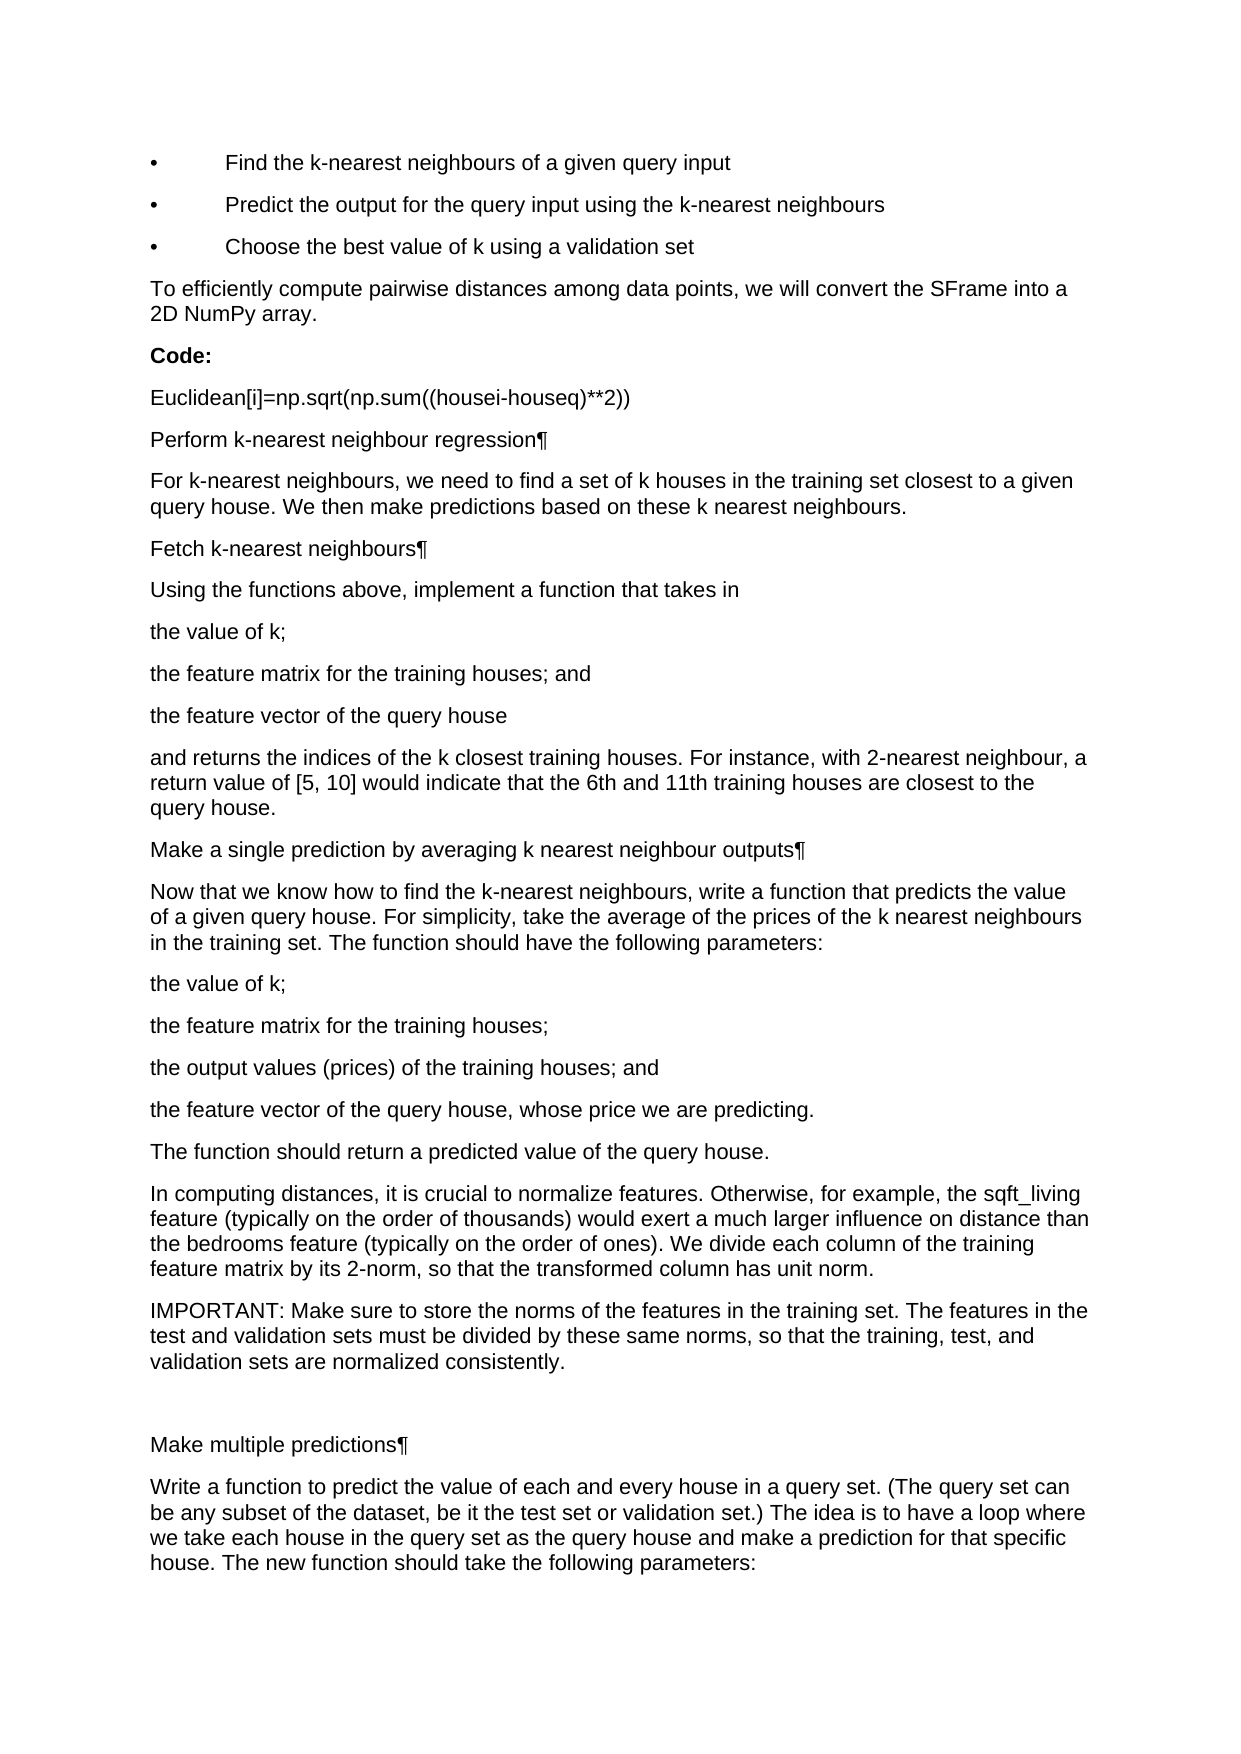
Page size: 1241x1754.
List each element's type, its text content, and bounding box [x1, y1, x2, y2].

text The function should return a predicted value of the query house. [150, 1139, 1090, 1164]
text the value of k; [150, 971, 1090, 996]
text Using the functions above, implement a function that takes in [150, 577, 1090, 602]
text To efficiently compute pairwise distances among data points, we will convert the SFrame into a 2D NumPy array. [150, 276, 1090, 326]
text the feature matrix for the training houses; and [150, 661, 1090, 686]
text Perform k-nearest neighbour regression¶ [150, 426, 1090, 452]
text Make a single prediction by averaging k nearest neighbour outputs¶ [150, 837, 1090, 862]
text Make multiple predictions¶ [150, 1432, 1090, 1457]
text • Find the k-nearest neighbours of a given query input [150, 150, 1090, 175]
text and returns the indices of the k closest training houses. For instance, with 2-nearest neighbour, a return value of [5, 10] would indicate that the 6th and 11th training houses are closest to the query house. [150, 745, 1090, 820]
text Code: [150, 343, 1090, 368]
text • Choose the best value of k using a validation set [150, 234, 1090, 259]
text In computing distances, it is crucial to normalize features. Otherwise, for example, the sqft_living feature (typically on the order of thousands) would exert a much larger influence on distance than the bedrooms feature (typically on the order of ones). We divide each column of the training feature matrix by its 2-norm, so that the transformed column has unit norm. [150, 1181, 1090, 1281]
text For k-nearest neighbours, we need to find a set of k houses in the training set closest to a given query house. We then make predictions based on these k nearest neighbours. [150, 468, 1090, 519]
text Fetch k-nearest neighbours¶ [150, 535, 1090, 561]
text the output values (prices) of the training houses; and [150, 1055, 1090, 1080]
text IMPORTANT: Make sure to store the norms of the features in the training set. The features in the test and validation sets must be divided by these same norms, so that the training, test, and validation sets are normalized consistently. [150, 1298, 1090, 1374]
text the feature vector of the query house [150, 703, 1090, 728]
text the value of k; [150, 619, 1090, 644]
text the feature matrix for the training houses; [150, 1013, 1090, 1038]
text Now that we know how to find the k-nearest neighbours, write a function that predicts the value of a given query house. For simplicity, take the average of the prices of the k nearest neighbours in the training set. The function should have the following parameters: [150, 879, 1090, 954]
text • Predict the output for the query input using the k-nearest neighbours [150, 192, 1090, 217]
text Euclidean[i]=np.sqrt(np.sum((housei-houseq)**2)) [150, 384, 1090, 410]
text Write a function to predict the value of each and every house in a query set. (The query set can be any subset of the dataset, be it the test set or validation set.) The idea is to have a loop where we take each house in the query set as the query house and make a prediction for that specific house. The new function should take the following parameters: [150, 1474, 1090, 1575]
text the feature vector of the query house, whose price we are predicting. [150, 1097, 1090, 1122]
